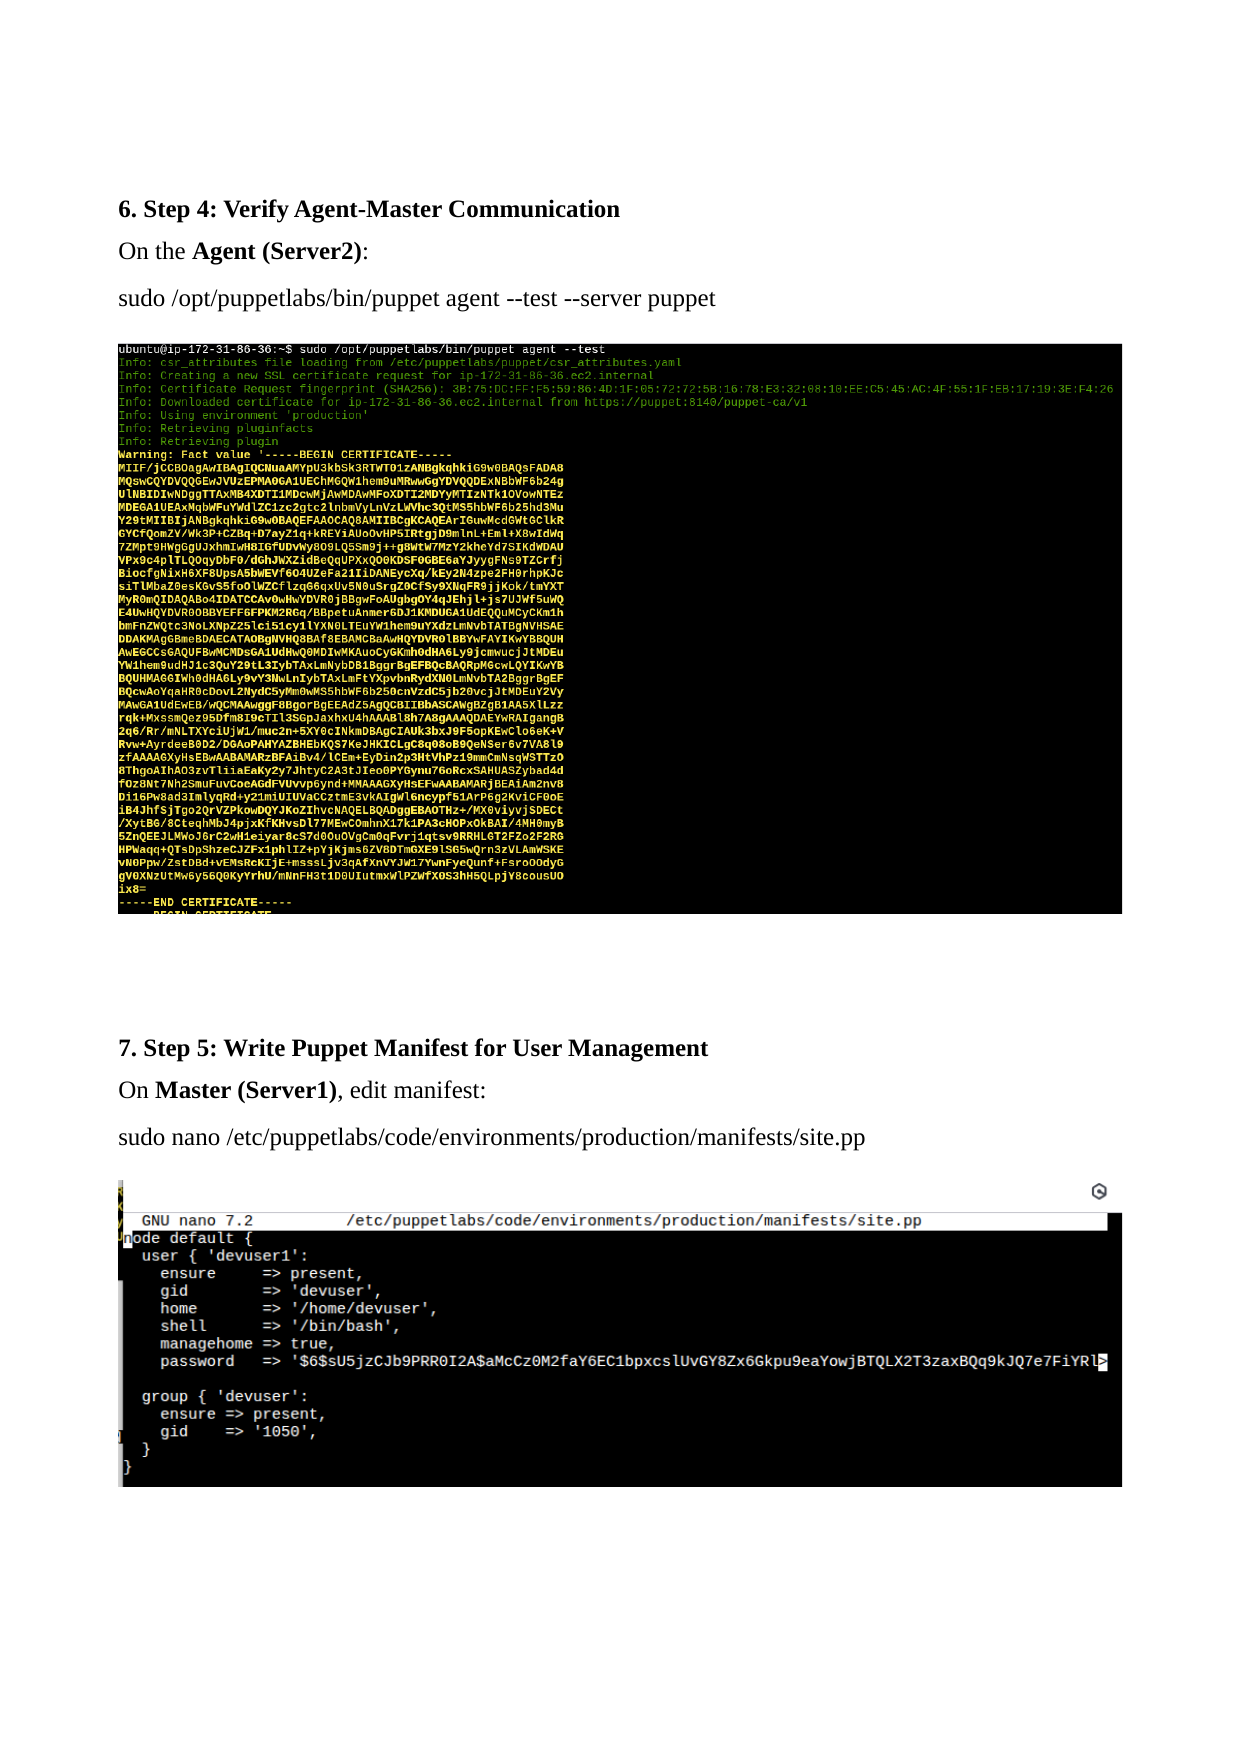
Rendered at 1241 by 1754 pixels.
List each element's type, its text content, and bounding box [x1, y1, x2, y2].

picture [118, 341, 1123, 914]
picture [118, 1180, 1123, 1487]
text On Master (Server1), edit manifest: [118, 1075, 1122, 1103]
text sudo nano /etc/puppetlabs/code/environments/production/manifests/site.pp [118, 1122, 1122, 1151]
subtitle 6. Step 4: Verify Agent-Master Communication [118, 194, 1122, 223]
text On the Agent (Server2): [118, 236, 1122, 264]
subtitle 7. Step 5: Write Puppet Manifest for User Management [118, 1033, 1122, 1062]
text sudo /opt/puppetlabs/bin/puppet agent --test --server puppet [118, 283, 1122, 312]
